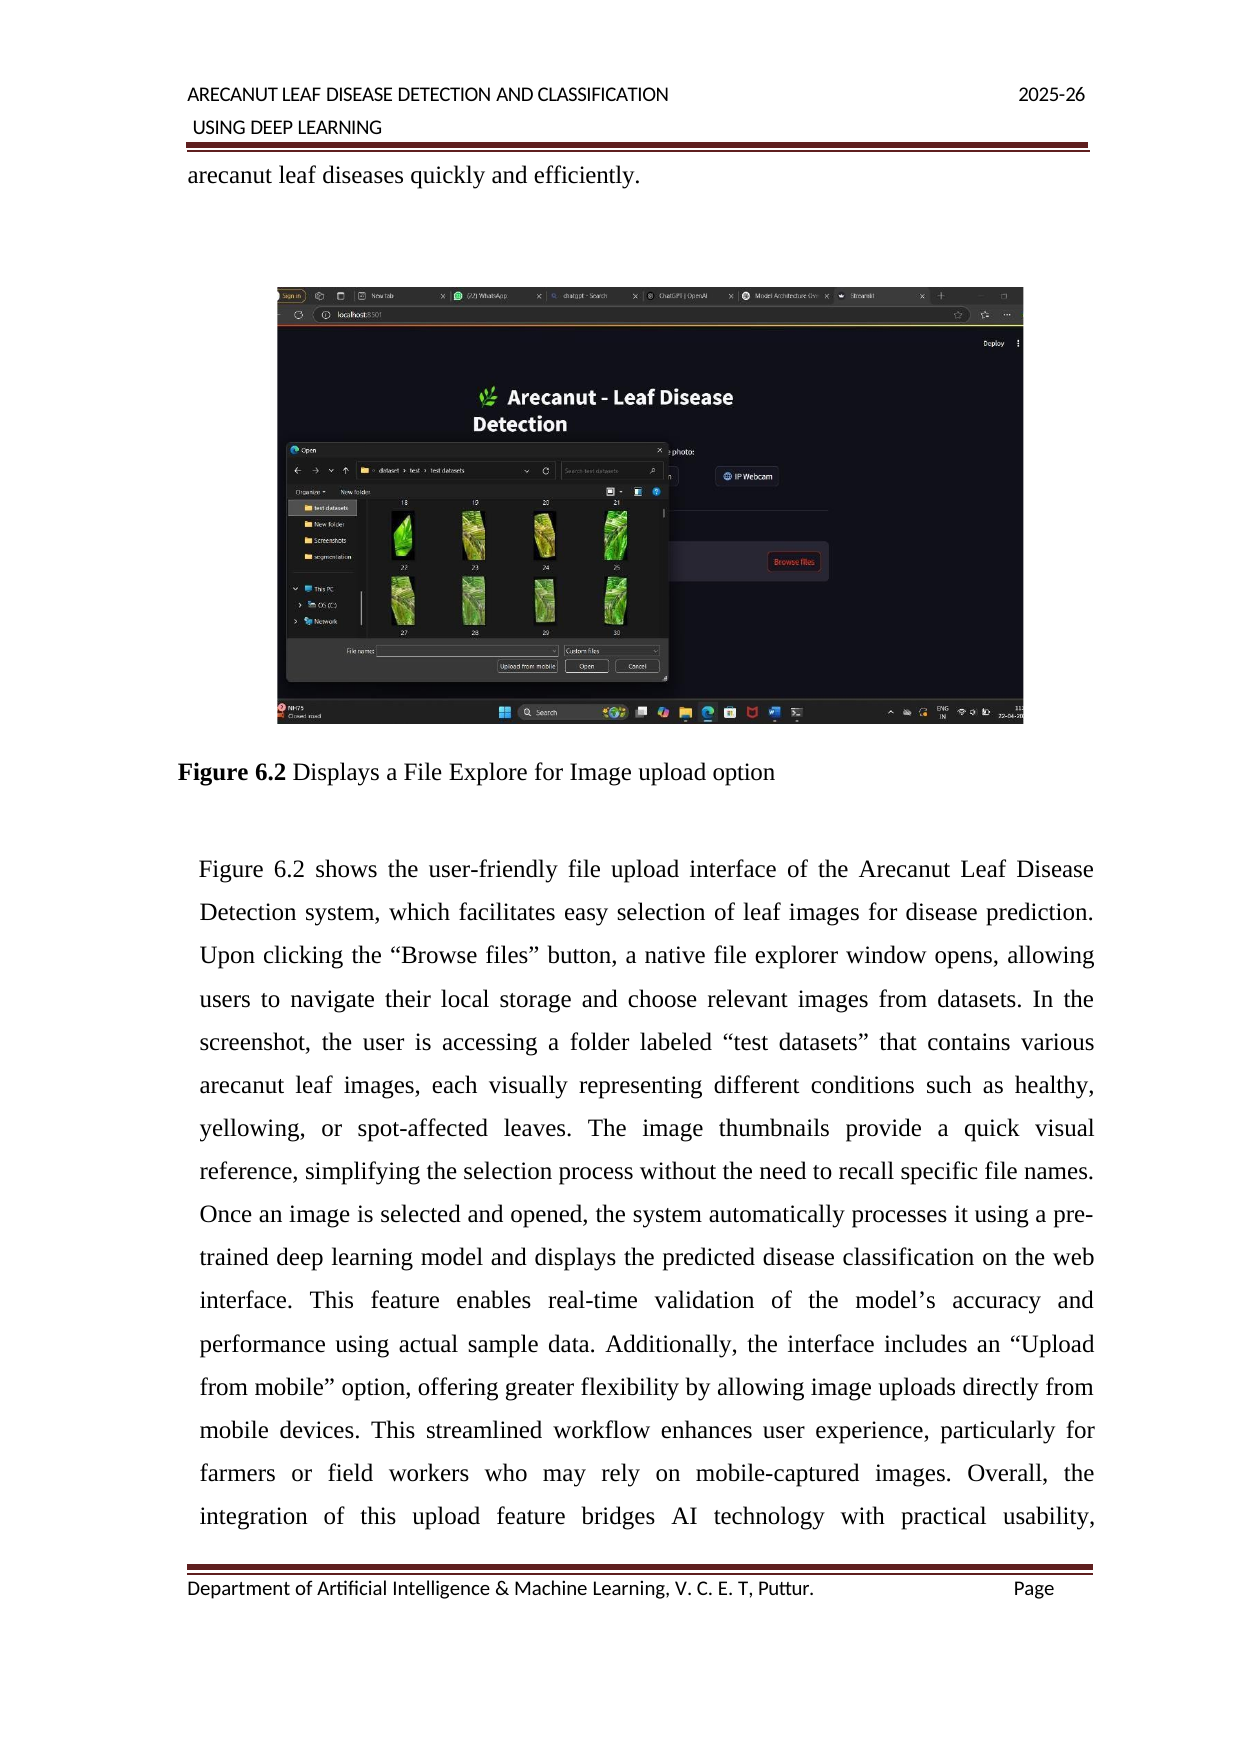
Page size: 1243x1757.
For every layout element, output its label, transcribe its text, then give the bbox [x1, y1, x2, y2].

text Figure 6.2 Displays a File Explore for Image upload option [178, 304, 1125, 786]
text arecanut leaf diseases quickly and efficiently. [187, 160, 1125, 189]
text Figure 6.2 shows the user-friendly file upload interface of the Arecanut Leaf Disease Detection system, which facilitates easy selection of leaf images for disease prediction. Upon clicking the “Browse files” button, a native file explorer window opens, allowing users to navigate their local storage and choose relevant images from datasets. In the screenshot, the user is accessing a folder labeled “test datasets” that contains various arecanut leaf images, each visually representing different conditions such as healthy, yellowing, or spot-affected leaves. The image thumbnails provide a quick visual reference, simplifying the selection process without the need to recall specific file names. Once an image is selected and opened, the system automatically processes it using a pre-trained deep learning model and displays the predicted disease classification on the web interface. This feature enables real-time validation of the model’s accuracy and performance using actual sample data. Additionally, the interface includes an “Upload from mobile” option, offering greater flexibility by allowing image uploads directly from mobile devices. This streamlined workflow enhances user experience, particularly for farmers or field workers who may rely on mobile-captured images. Overall, the integration of this upload feature bridges AI technology with practical usability, [198, 854, 1095, 1530]
picture [277, 287, 1024, 304]
